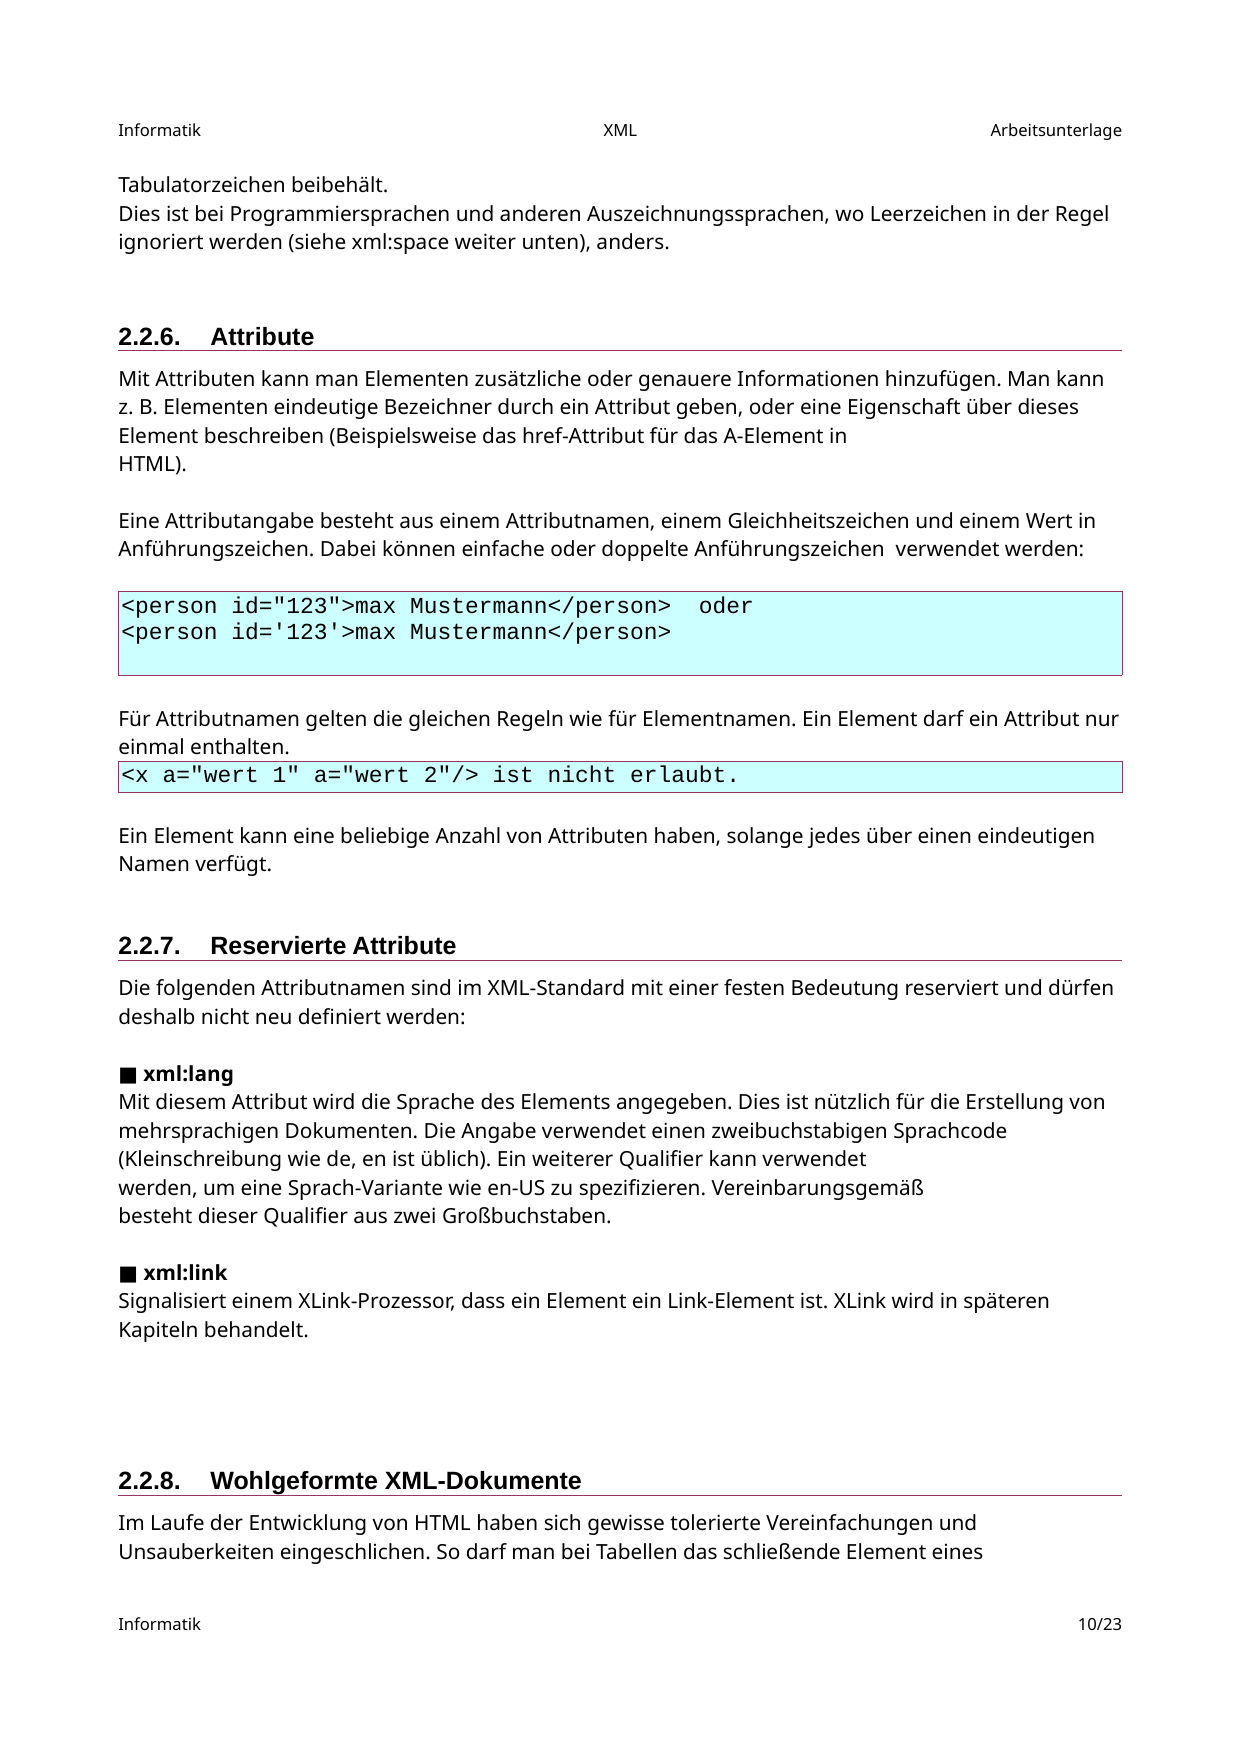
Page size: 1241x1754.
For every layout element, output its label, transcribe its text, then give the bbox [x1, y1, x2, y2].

text Die folgenden Attributnamen sind im XML-Standard mit einer festen Bedeutung reserviert und dürfen deshalb nicht neu definiert werden: [118, 973, 1122, 1030]
text Mit Attributen kann man Elementen zusätzliche oder genauere Informationen hinzufügen. Man kann z. B. Elementen eindeutige Bezeichner durch ein Attribut geben, oder eine Eigenschaft über dieses Element beschreiben (Beispielsweise das href-Attribut für das A-Element in [118, 364, 1122, 449]
text Eine Attributangabe besteht aus einem Attributnamen, einem Gleichheitszeichen und einem Wert in Anführungszeichen. Dabei können einfache oder doppelte Anführungszeichen verwendet werden: [118, 506, 1122, 563]
subtitle Wohlgeformte XML-Dokumente [118, 1466, 1122, 1495]
subtitle Attribute [118, 322, 1122, 350]
text HTML). [118, 449, 1122, 478]
text Im Laufe der Entwicklung von HTML haben sich gewisse tolerierte Vereinfachungen und Unsauberkeiten eingeschlichen. So darf man bei Tabellen das schließende Element eines [118, 1508, 1122, 1565]
text besteht dieser Qualifier aus zwei Großbuchstaben. [118, 1201, 1122, 1229]
text Dies ist bei Programmiersprachen und anderen Auszeichnungssprachen, wo Leerzeichen in der Regel ignoriert werden (siehe xml:space weiter unten), anders. [118, 199, 1122, 256]
text Tabulatorzeichen beibehält. [118, 170, 1122, 199]
text Ein Element kann eine beliebige Anzahl von Attributen haben, solange jedes über einen eindeutigen Namen verfügt. [118, 821, 1122, 878]
text Signalisiert einem XLink-Prozessor, dass ein Element ein Link-Element ist. XLink wird in späteren Kapiteln behandelt. [118, 1286, 1122, 1343]
text <person id='123'>max Mustermann</person> [119, 617, 1122, 643]
subtitle Reservierte Attribute [118, 931, 1122, 960]
text ■ xml:lang [118, 1059, 1122, 1087]
text Mit diesem Attribut wird die Sprache des Elements angegeben. Dies ist nützlich für die Erstellung von mehrsprachigen Dokumenten. Die Angabe verwendet einen zweibuchstabigen Sprachcode (Kleinschreibung wie de, en ist üblich). Ein weiterer Qualifier kann verwendet [118, 1087, 1122, 1173]
text ■ xml:link [118, 1258, 1122, 1286]
text <x a="wert 1" a="wert 2"/> ist nicht erlaubt. [119, 762, 1122, 792]
text Für Attributnamen gelten die gleichen Regeln wie für Elementnamen. Ein Element darf ein Attribut nur einmal enthalten. [118, 704, 1122, 761]
text <person id="123">max Mustermann</person> oder [119, 592, 1122, 617]
text werden, um eine Sprach-Variante wie en-US zu spezifizieren. Vereinbarungsgemäß [118, 1173, 1122, 1201]
